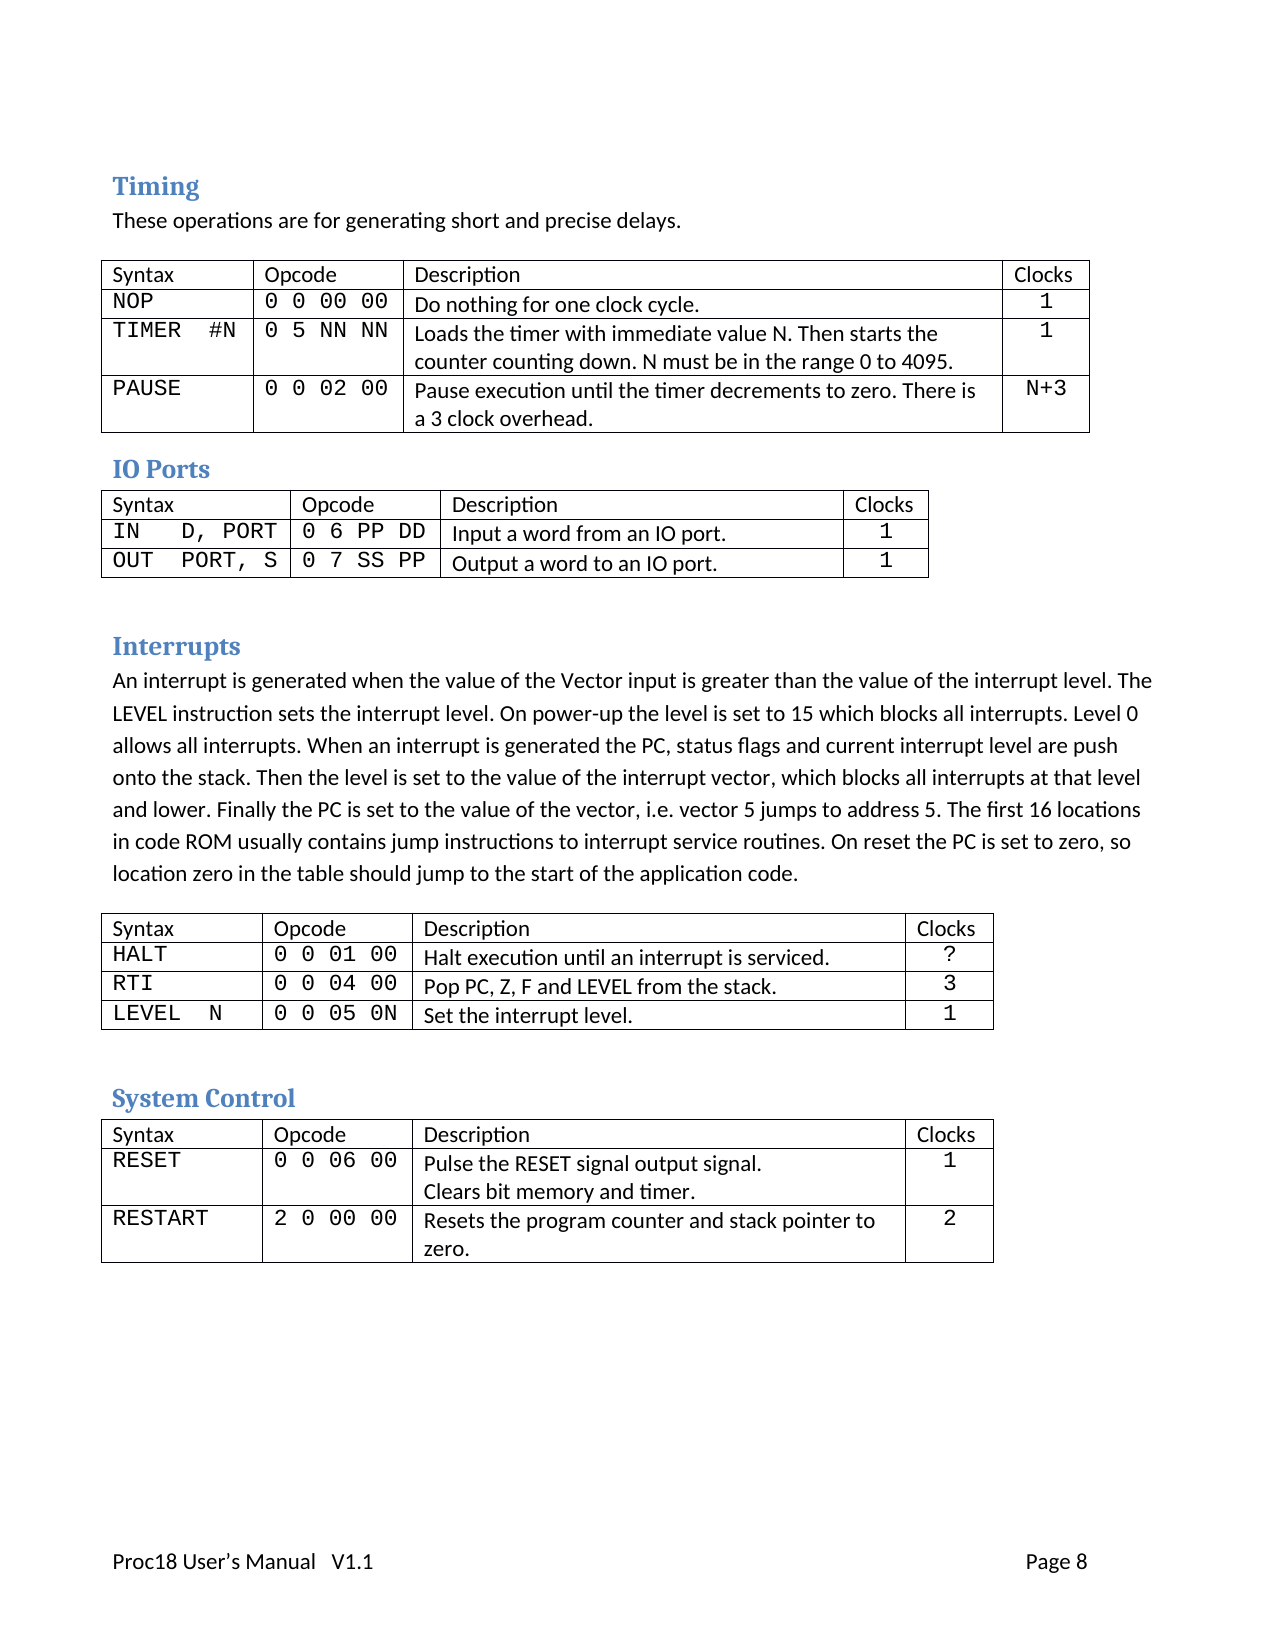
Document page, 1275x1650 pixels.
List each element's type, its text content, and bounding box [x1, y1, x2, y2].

table_cell 3 [906, 972, 993, 1000]
table_cell PAUSE [102, 376, 253, 432]
text These operations are for generating short and precise delays. [112, 207, 1162, 234]
table_header Syntax [102, 1120, 262, 1148]
subtitle Timing [112, 171, 1162, 202]
table_cell 0 6 PP DD [291, 520, 440, 548]
table_header Syntax [102, 491, 290, 518]
subtitle Interrupts [112, 631, 1162, 662]
table_header Clocks [906, 914, 993, 942]
table_cell NOP [102, 290, 253, 318]
table_header Clocks [844, 491, 928, 518]
table_cell 1 [1003, 319, 1089, 375]
table_cell ? [906, 943, 993, 971]
table_cell 0 0 04 00 [263, 972, 412, 1000]
table_header Description [413, 1120, 905, 1148]
table_cell 0 0 00 00 [254, 290, 403, 318]
table_cell Output a word to an IO port. [441, 549, 843, 577]
table_header Description [404, 261, 1002, 289]
text An interrupt is generated when the value of the Vector input is greater than the value of the interrupt level. The LEVEL instruction sets the interrupt level. On power-up the level is set to 15 which blocks all interrupts. Level 0 allows all interrupts. When an interrupt is generated the PC, status flags and current interrupt level are push onto the stack. Then the level is set to the value of the interrupt vector, which blocks all interrupts at that level and lower. Finally the PC is set to the value of the vector, i.e. vector 5 jumps to address 5. The first 16 locations in code ROM usually contains jump instructions to interrupt service routines. On reset the PC is set to zero, so location zero in the table should jump to the start of the application code. [112, 666, 1162, 888]
table_cell 0 0 02 00 [254, 376, 403, 432]
table_cell 0 0 05 0N [263, 1001, 412, 1029]
table_cell Loads the timer with immediate value N. Then starts the counter counting down. N must be in the range 0 to 4095. [404, 319, 1002, 375]
table_cell 1 [844, 549, 928, 577]
table_cell Input a word from an IO port. [441, 520, 843, 548]
table_header Syntax [102, 914, 262, 942]
table_cell Set the interrupt level. [413, 1001, 905, 1029]
table_cell OUT PORT, S [102, 549, 290, 577]
table_cell Resets the program counter and stack pointer to zero. [413, 1206, 905, 1262]
table_cell RESET [102, 1149, 262, 1205]
table_cell Pulse the RESET signal output signal. Clears bit memory and timer. [413, 1149, 905, 1205]
table_cell RESTART [102, 1206, 262, 1262]
table_header Opcode [254, 261, 403, 289]
subtitle System Control [112, 1083, 1162, 1114]
table_header Syntax [102, 261, 253, 289]
table_cell Do nothing for one clock cycle. [404, 290, 1002, 318]
table_header Description [413, 914, 905, 942]
table_cell 2 0 00 00 [263, 1206, 412, 1262]
table_cell IN D, PORT [102, 520, 290, 548]
table_cell TIMER #N [102, 319, 253, 375]
table_cell 1 [906, 1001, 993, 1029]
table_cell 1 [906, 1149, 993, 1205]
table_header Opcode [263, 914, 412, 942]
table_header Opcode [291, 491, 440, 518]
table_header Clocks [906, 1120, 993, 1148]
table_cell HALT [102, 943, 262, 971]
table_cell 0 5 NN NN [254, 319, 403, 375]
table_header Description [441, 491, 843, 518]
table_header Clocks [1003, 261, 1089, 289]
table_cell 0 7 SS PP [291, 549, 440, 577]
table_cell N+3 [1003, 376, 1089, 432]
table_cell Pause execution until the timer decrements to zero. There is a 3 clock overhead. [404, 376, 1002, 432]
table_cell 0 0 01 00 [263, 943, 412, 971]
table_cell Halt execution until an interrupt is serviced. [413, 943, 905, 971]
table_header Opcode [263, 1120, 412, 1148]
table_cell 1 [1003, 290, 1089, 318]
table_cell Pop PC, Z, F and LEVEL from the stack. [413, 972, 905, 1000]
table_cell 0 0 06 00 [263, 1149, 412, 1205]
table_cell 2 [906, 1206, 993, 1262]
table_cell 1 [844, 520, 928, 548]
subtitle IO Ports [112, 454, 1162, 485]
table_cell RTI [102, 972, 262, 1000]
table_cell LEVEL N [102, 1001, 262, 1029]
